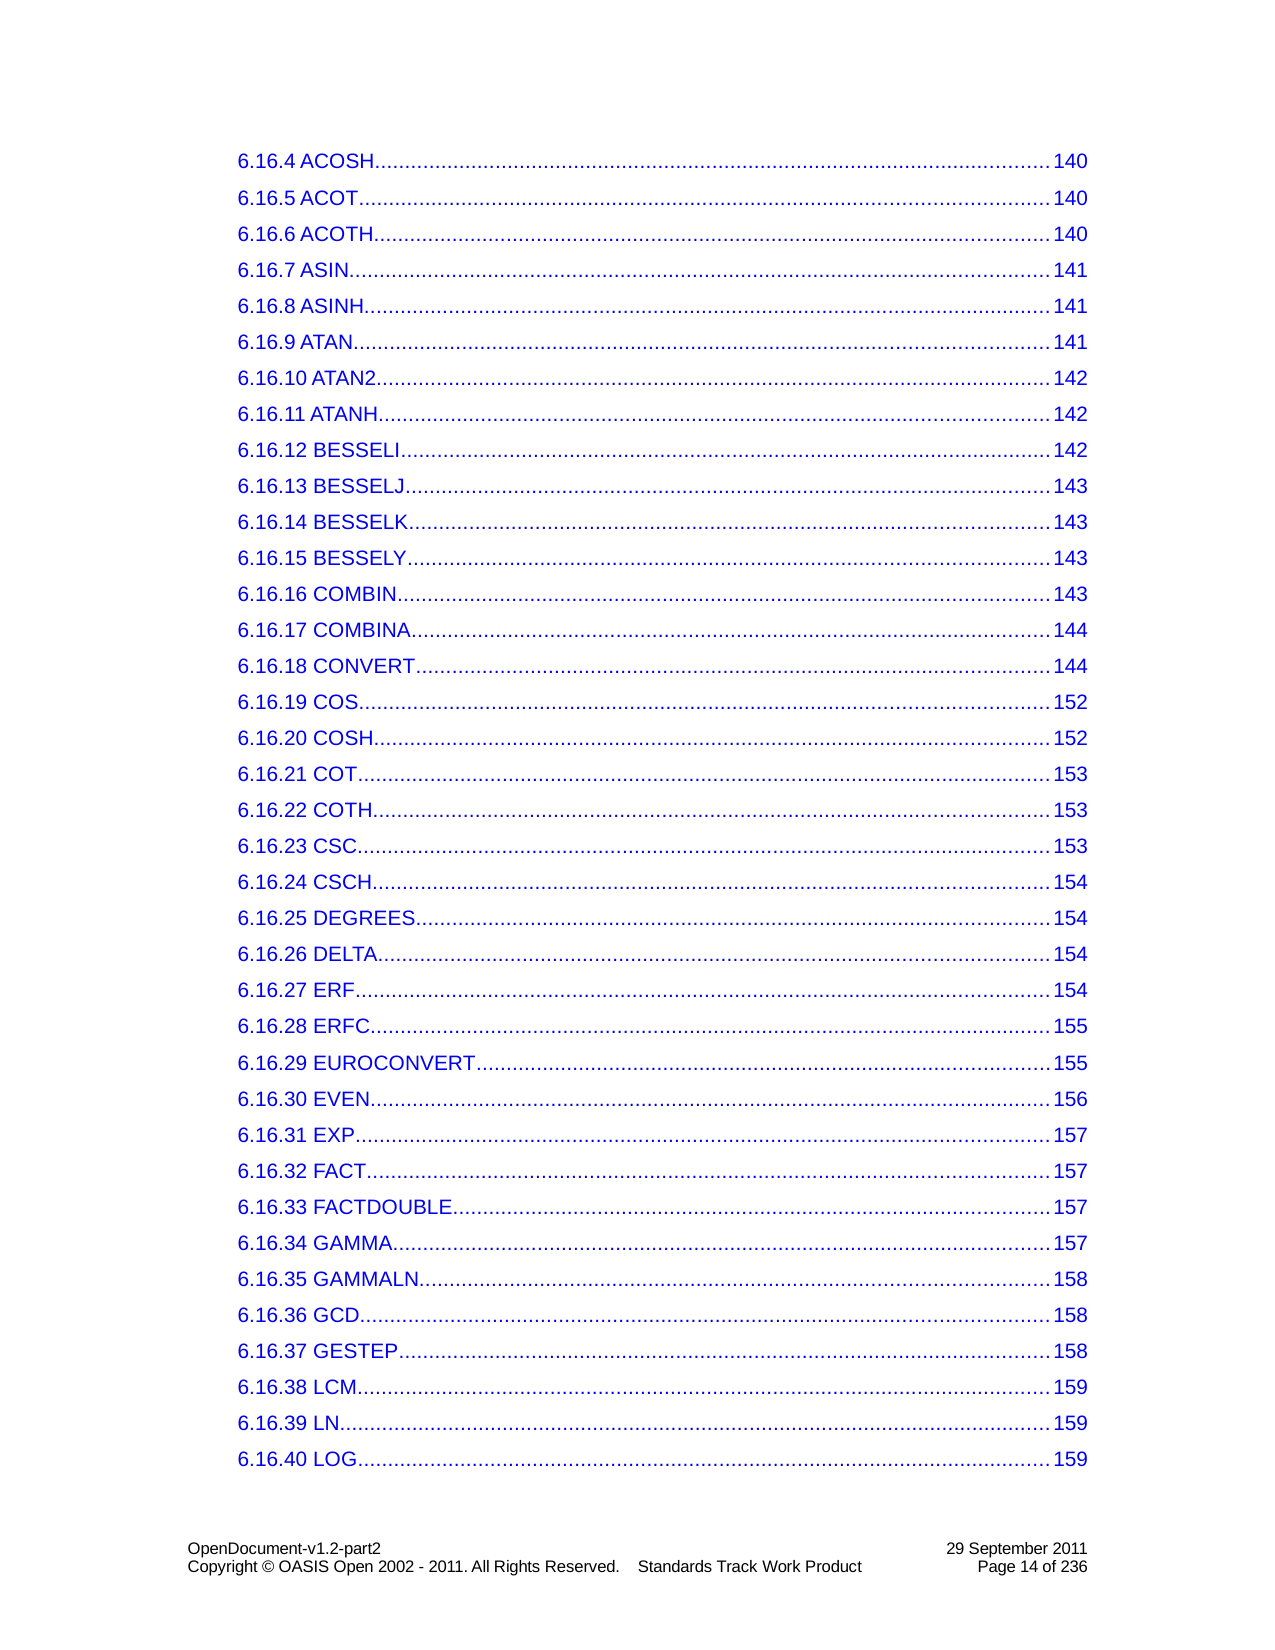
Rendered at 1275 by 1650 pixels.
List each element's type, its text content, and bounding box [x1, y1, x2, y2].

text 6.16.29 EUROCONVERT 155 [237, 1051, 1088, 1074]
text 6.16.31 EXP 157 [237, 1123, 1088, 1147]
text 6.16.39 LN 159 [237, 1411, 1088, 1435]
text 6.16.20 COSH 152 [237, 727, 1088, 750]
text 6.16.4 ACOSH 140 [237, 150, 1088, 173]
text 6.16.37 GESTEP 158 [237, 1339, 1088, 1363]
text 6.16.38 LCM 159 [237, 1375, 1088, 1399]
text 6.16.32 FACT 157 [237, 1159, 1088, 1183]
text 6.16.14 BESSELK 143 [237, 510, 1088, 534]
text 6.16.7 ASIN 141 [237, 258, 1088, 282]
text 6.16.18 CONVERT 144 [237, 654, 1088, 678]
text 6.16.6 ACOTH 140 [237, 222, 1088, 246]
text 6.16.11 ATANH 142 [237, 402, 1088, 426]
text 6.16.26 DELTA 154 [237, 943, 1088, 966]
text 6.16.19 COS 152 [237, 691, 1088, 714]
text 6.16.27 ERF 154 [237, 979, 1088, 1002]
text 6.16.30 EVEN 156 [237, 1087, 1088, 1111]
text 6.16.17 COMBINA 144 [237, 618, 1088, 642]
text 6.16.15 BESSELY 143 [237, 546, 1088, 570]
text 6.16.13 BESSELJ 143 [237, 474, 1088, 498]
text 6.16.25 DEGREES 154 [237, 907, 1088, 930]
text 6.16.23 CSC 153 [237, 835, 1088, 858]
text 6.16.35 GAMMALN 158 [237, 1267, 1088, 1291]
text 6.16.40 LOG 159 [237, 1447, 1088, 1471]
text 6.16.22 COTH 153 [237, 799, 1088, 822]
text 6.16.10 ATAN2 142 [237, 366, 1088, 390]
text 6.16.28 ERFC 155 [237, 1015, 1088, 1038]
text 6.16.5 ACOT 140 [237, 186, 1088, 209]
text 6.16.24 CSCH 154 [237, 871, 1088, 894]
text 6.16.36 GCD 158 [237, 1303, 1088, 1327]
text 6.16.9 ATAN 141 [237, 330, 1088, 354]
text 6.16.21 COT 153 [237, 763, 1088, 786]
text 6.16.33 FACTDOUBLE 157 [237, 1195, 1088, 1219]
text 6.16.16 COMBIN 143 [237, 582, 1088, 606]
text 6.16.34 GAMMA 157 [237, 1231, 1088, 1255]
text 6.16.8 ASINH 141 [237, 294, 1088, 318]
text 6.16.12 BESSELI 142 [237, 438, 1088, 462]
